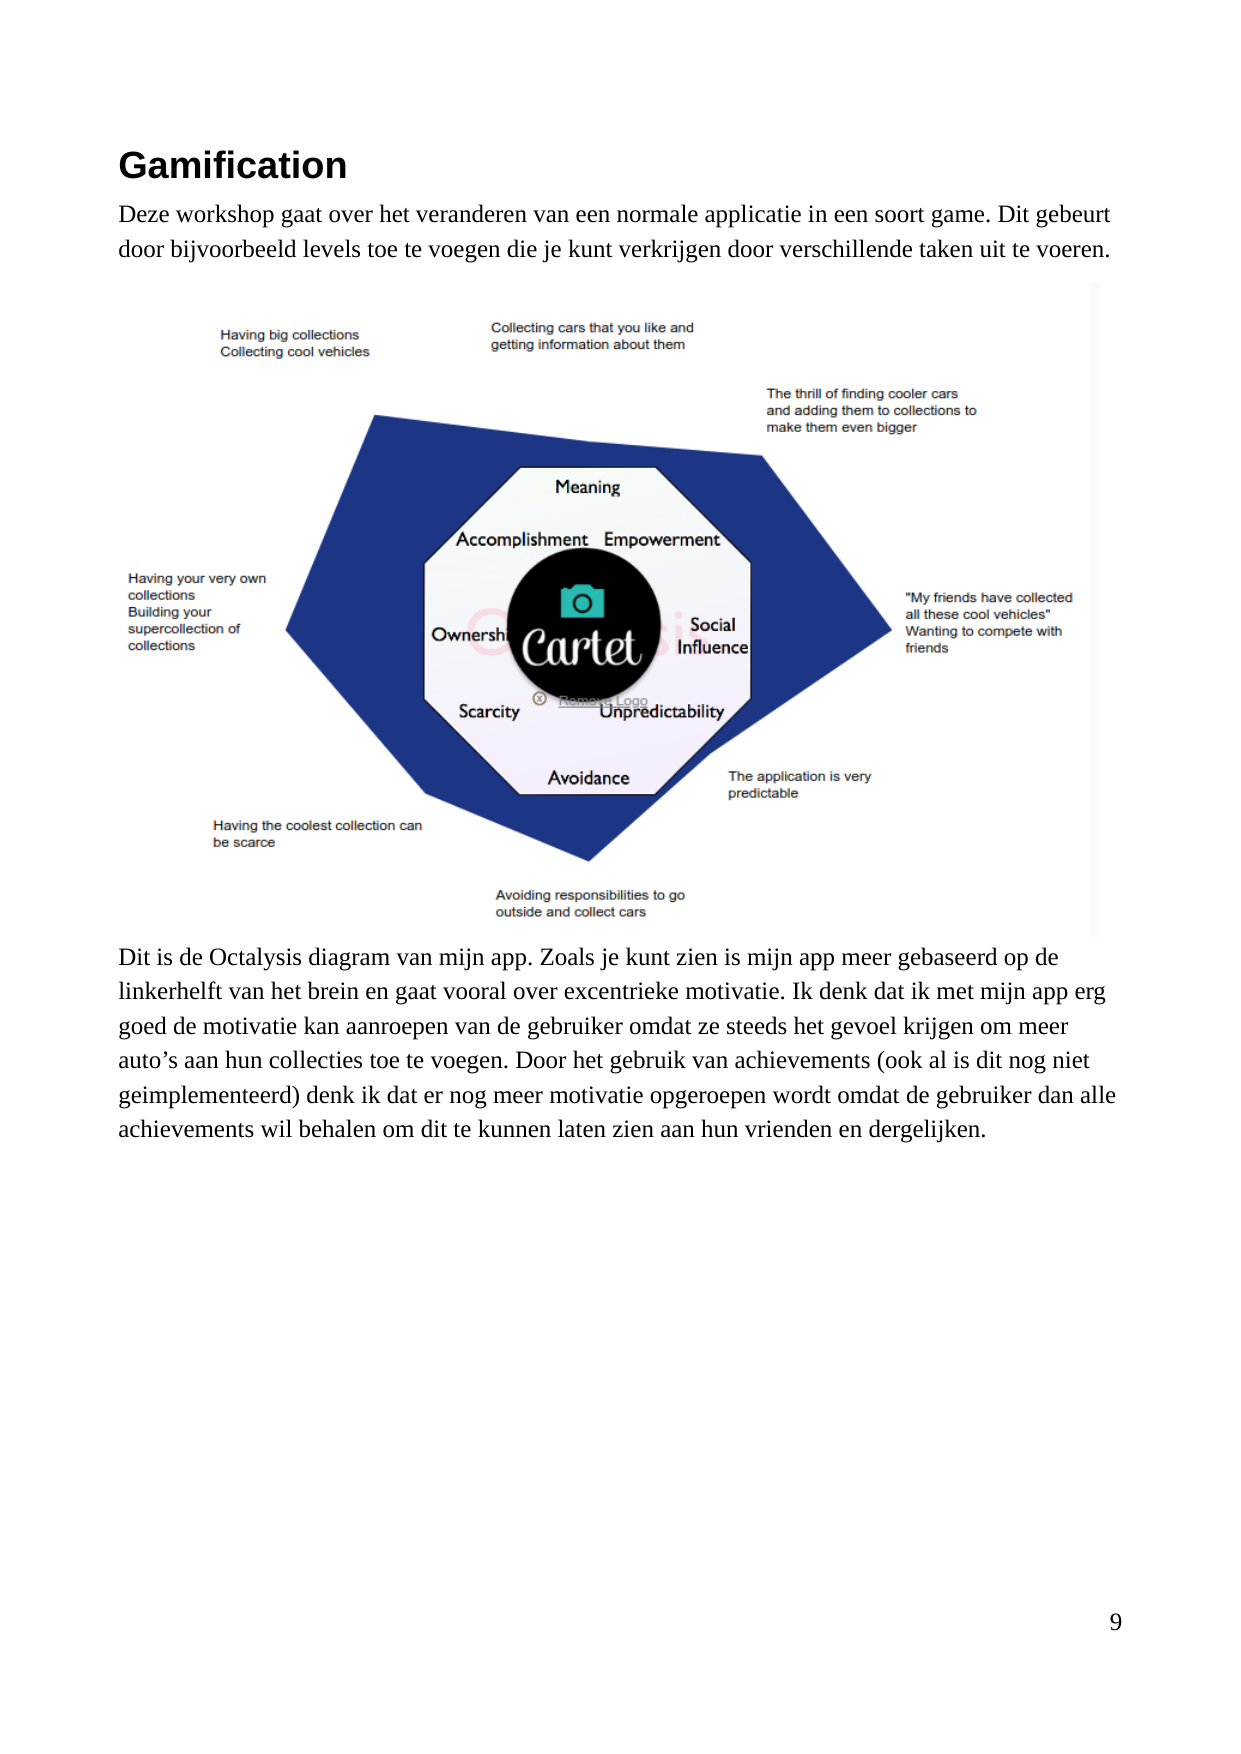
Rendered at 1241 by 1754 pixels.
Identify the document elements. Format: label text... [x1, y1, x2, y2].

subtitle Gamification [118, 143, 1122, 187]
text Dit is de Octalysis diagram van mijn app. Zoals je kunt zien is mijn app meer gebaseerd op de linkerhelft van het brein en gaat vooral over excentrieke motivatie. Ik denk dat ik met mijn app erg goed de motivatie kan aanroepen van de gebruiker omdat ze steeds het gevoel krijgen om meer auto’s aan hun collecties toe te voegen. Door het gebruik van achievements (ook al is dit nog niet geimplementeerd) denk ik dat er nog meer motivatie opgeroepen wordt omdat de gebruiker dan alle achievements wil behalen om dit te kunnen laten zien aan hun vrienden en dergelijken. [118, 937, 1122, 1143]
text Deze workshop gaat over het veranderen van een normale applicatie in een soort game. Dit gebeurt door bijvoorbeeld levels toe te voegen die je kunt verkrijgen door verschillende taken uit te voeren. [118, 199, 1122, 262]
picture [118, 282, 1123, 937]
